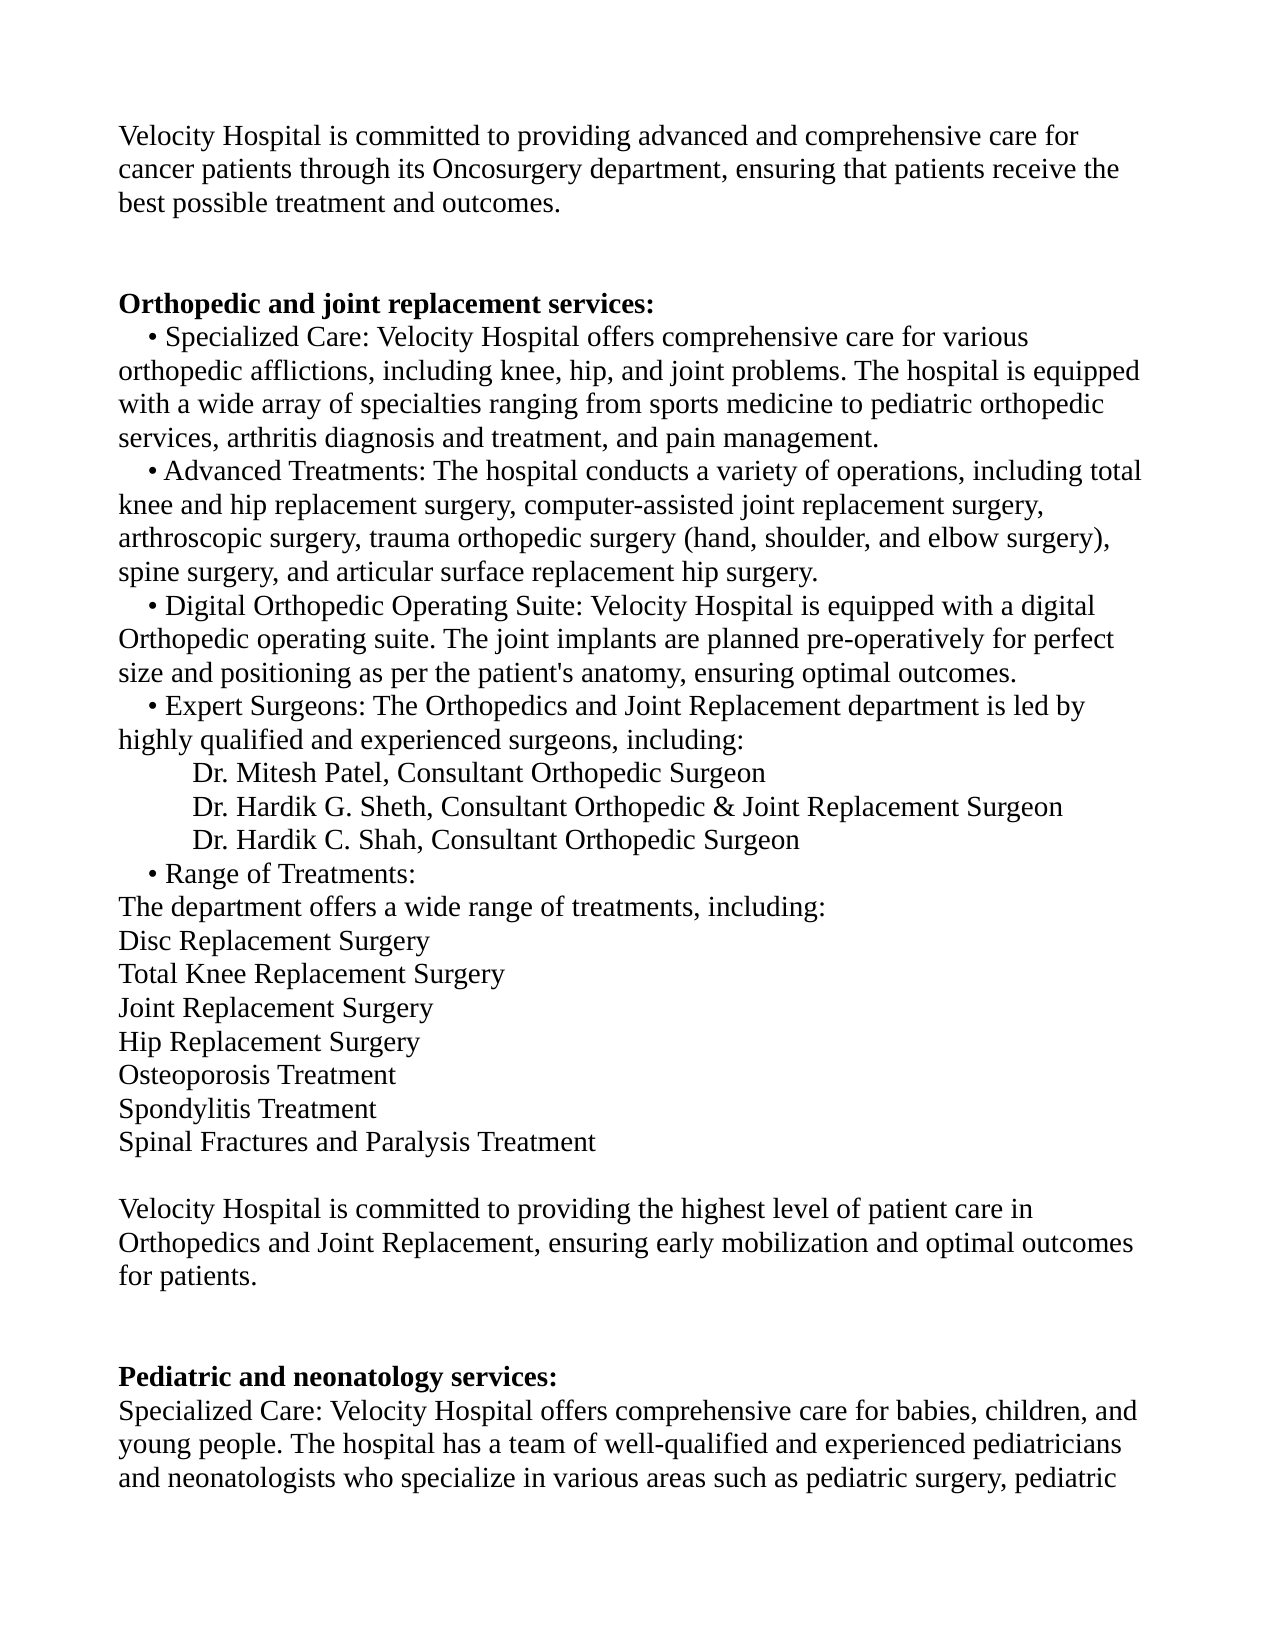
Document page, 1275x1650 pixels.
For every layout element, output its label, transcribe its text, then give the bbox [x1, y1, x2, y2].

text The department offers a wide range of treatments, including: [118, 889, 1157, 923]
text Hip Replacement Surgery [118, 1024, 1157, 1057]
text Spinal Fractures and Paralysis Treatment [118, 1124, 1157, 1158]
text Specialized Care: Velocity Hospital offers comprehensive care for babies, children, and young people. The hospital has a team of well-qualified and experienced pediatricians and neonatologists who specialize in various areas such as pediatric surgery, pediatric [118, 1393, 1157, 1493]
text Velocity Hospital is committed to providing the highest level of patient care in Orthopedics and Joint Replacement, ensuring early mobilization and optimal outcomes for patients. [118, 1191, 1157, 1292]
text Disc Replacement Surgery [118, 923, 1157, 957]
text • Advanced Treatments: The hospital conducts a variety of operations, including total knee and hip replacement surgery, computer-assisted joint replacement surgery, arthroscopic surgery, trauma orthopedic surgery (hand, shoulder, and elbow surgery), spine surgery, and articular surface replacement hip surgery. [118, 453, 1157, 588]
text Joint Replacement Surgery [118, 990, 1157, 1024]
text Dr. Hardik G. Sheth, Consultant Orthopedic & Joint Replacement Surgeon [118, 789, 1157, 822]
text Pediatric and neonatology services: [118, 1359, 1157, 1393]
text Osteoporosis Treatment [118, 1057, 1157, 1091]
text • Digital Orthopedic Operating Suite: Velocity Hospital is equipped with a digital Orthopedic operating suite. The joint implants are planned pre-operatively for perfect size and positioning as per the patient's anatomy, ensuring optimal outcomes. [118, 588, 1157, 688]
text • Expert Surgeons: The Orthopedics and Joint Replacement department is led by highly qualified and experienced surgeons, including: [118, 688, 1157, 755]
text Orthopedic and joint replacement services: [118, 286, 1157, 319]
text Dr. Mitesh Patel, Consultant Orthopedic Surgeon [118, 755, 1157, 789]
text Velocity Hospital is committed to providing advanced and comprehensive care for cancer patients through its Oncosurgery department, ensuring that patients receive the best possible treatment and outcomes. [118, 118, 1157, 219]
text • Specialized Care: Velocity Hospital offers comprehensive care for various orthopedic afflictions, including knee, hip, and joint problems. The hospital is equipped with a wide array of specialties ranging from sports medicine to pediatric orthopedic services, arthritis diagnosis and treatment, and pain management. [118, 319, 1157, 453]
text • Range of Treatments: [118, 856, 1157, 889]
text Spondylitis Treatment [118, 1091, 1157, 1124]
text Total Knee Replacement Surgery [118, 957, 1157, 990]
text Dr. Hardik C. Shah, Consultant Orthopedic Surgeon [118, 822, 1157, 856]
